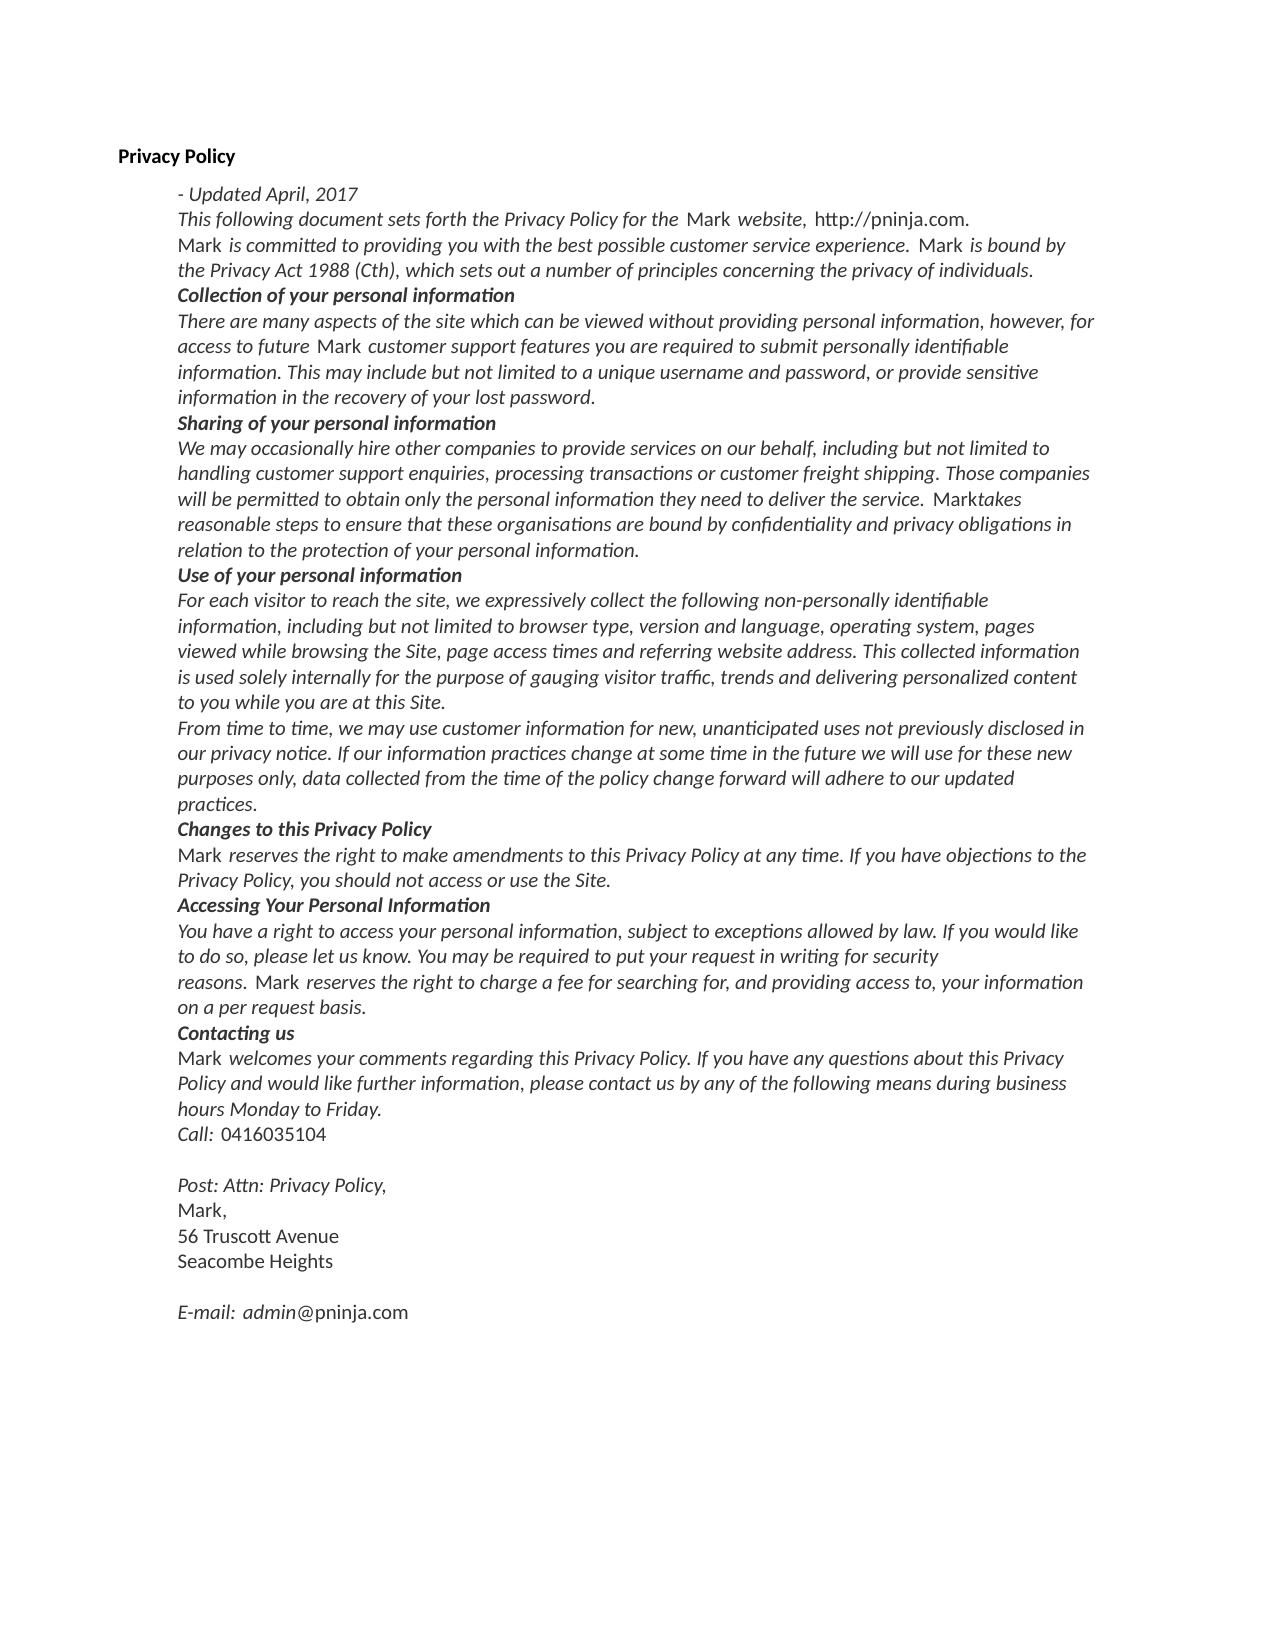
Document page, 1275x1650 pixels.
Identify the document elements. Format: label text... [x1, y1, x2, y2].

subtitle Privacy Policy [118, 143, 1157, 168]
text Mark welcomes your comments regarding this Privacy Policy. If you have any questions about this Privacy Policy and would like further information, please contact us by any of the following means during business hours Monday to Friday. [177, 1045, 1098, 1121]
subtitle Contacting us [177, 1020, 1098, 1045]
text We may occasionally hire other companies to provide services on our behalf, including but not limited to handling customer support enquiries, processing transactions or customer freight shipping. Those companies will be permitted to obtain only the personal information they need to deliver the service. Marktakes reasonable steps to ensure that these organisations are bound by confidentiality and privacy obligations in relation to the protection of your personal information. [177, 435, 1098, 562]
subtitle Use of your personal information [177, 562, 1098, 588]
subtitle Changes to this Privacy Policy [177, 816, 1098, 842]
text For each visitor to reach the site, we expressively collect the following non-personally identifiable information, including but not limited to browser type, version and language, operating system, pages viewed while browsing the Site, page access times and referring website address. This collected information is used solely internally for the purpose of gauging visitor traffic, trends and delivering personalized content to you while you are at this Site. [177, 588, 1098, 715]
text Call: 0416035104 Post: Attn: Privacy Policy, Mark, 56 Truscott Avenue Seacombe Heights E-mail: admin@pninja.com [177, 1121, 1098, 1325]
subtitle Sharing of your personal information [177, 410, 1098, 435]
text Mark reserves the right to make amendments to this Privacy Policy at any time. If you have objections to the Privacy Policy, you should not access or use the Site. [177, 842, 1098, 893]
subtitle Accessing Your Personal Information [177, 893, 1098, 918]
text This following document sets forth the Privacy Policy for the Mark website, http://pninja.com. [177, 206, 1098, 232]
text You have a right to access your personal information, subject to exceptions allowed by law. If you would like to do so, please let us know. You may be required to put your request in writing for security reasons. Mark reserves the right to charge a fee for searching for, and providing access to, your information on a per request basis. [177, 918, 1098, 1020]
text There are many aspects of the site which can be viewed without providing personal information, however, for access to future Mark customer support features you are required to submit personally identifiable information. This may include but not limited to a unique username and password, or provide sensitive information in the recovery of your lost password. [177, 308, 1098, 410]
text Mark is committed to providing you with the best possible customer service experience. Mark is bound by the Privacy Act 1988 (Cth), which sets out a number of principles concerning the privacy of individuals. [177, 232, 1098, 283]
text - Updated April, 2017 [177, 181, 1098, 206]
subtitle Collection of your personal information [177, 283, 1098, 308]
text From time to time, we may use customer information for new, unanticipated uses not previously disclosed in our privacy notice. If our information practices change at some time in the future we will use for these new purposes only, data collected from the time of the policy change forward will adhere to our updated practices. [177, 715, 1098, 816]
